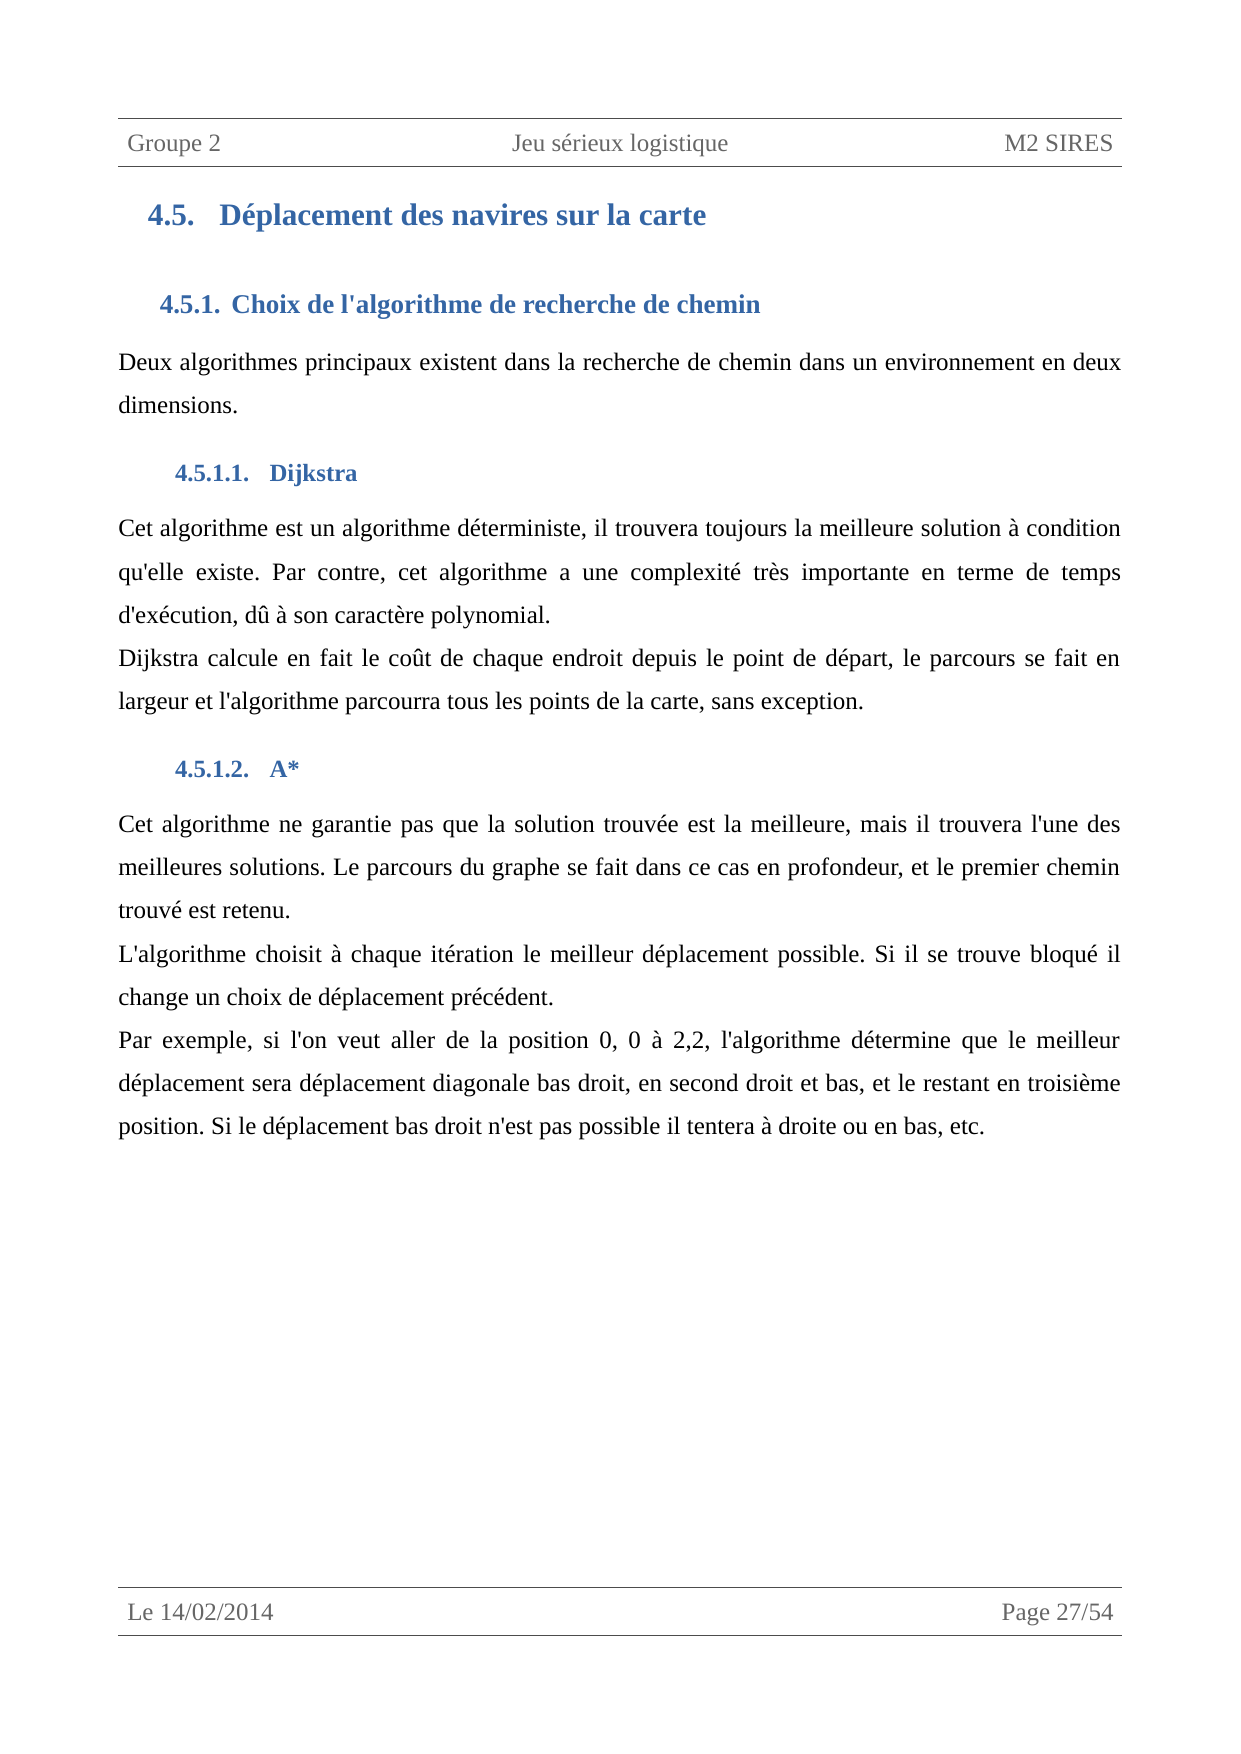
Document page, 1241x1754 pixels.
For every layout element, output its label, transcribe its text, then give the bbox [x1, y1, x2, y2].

text Par exemple, si l'on veut aller de la position 0, 0 à 2,2, l'algorithme détermine que le meilleur déplacement sera déplacement diagonale bas droit, en second droit et bas, et le restant en troisième position. Si le déplacement bas droit n'est pas possible il tentera à droite ou en bas, etc. [118, 1025, 1122, 1140]
text Dijkstra calcule en fait le coût de chaque endroit depuis le point de départ, le parcours se fait en largeur et l'algorithme parcourra tous les points de la carte, sans exception. [118, 643, 1122, 715]
text Cet algorithme est un algorithme déterministe, il trouvera toujours la meilleure solution à condition qu'elle existe. Par contre, cet algorithme a une complexité très importante en terme de temps d'exécution, dû à son caractère polynomial. [118, 513, 1122, 628]
subtitle Choix de l'algorithme de recherche de chemin [157, 288, 1122, 319]
text Deux algorithmes principaux existent dans la recherche de chemin dans un environnement en deux dimensions. [118, 347, 1122, 419]
subtitle A* [122, 754, 1122, 783]
text Cet algorithme ne garantie pas que la solution trouvée est la meilleure, mais il trouvera l'une des meilleures solutions. Le parcours du graphe se fait dans ce cas en profondeur, et le premier chemin trouvé est retenu. [118, 809, 1122, 924]
text L'algorithme choisit à chaque itération le meilleur déplacement possible. Si il se trouve bloqué il change un choix de déplacement précédent. [118, 939, 1122, 1011]
subtitle Dijkstra [122, 458, 1122, 487]
subtitle Déplacement des navires sur la carte [145, 196, 1122, 232]
